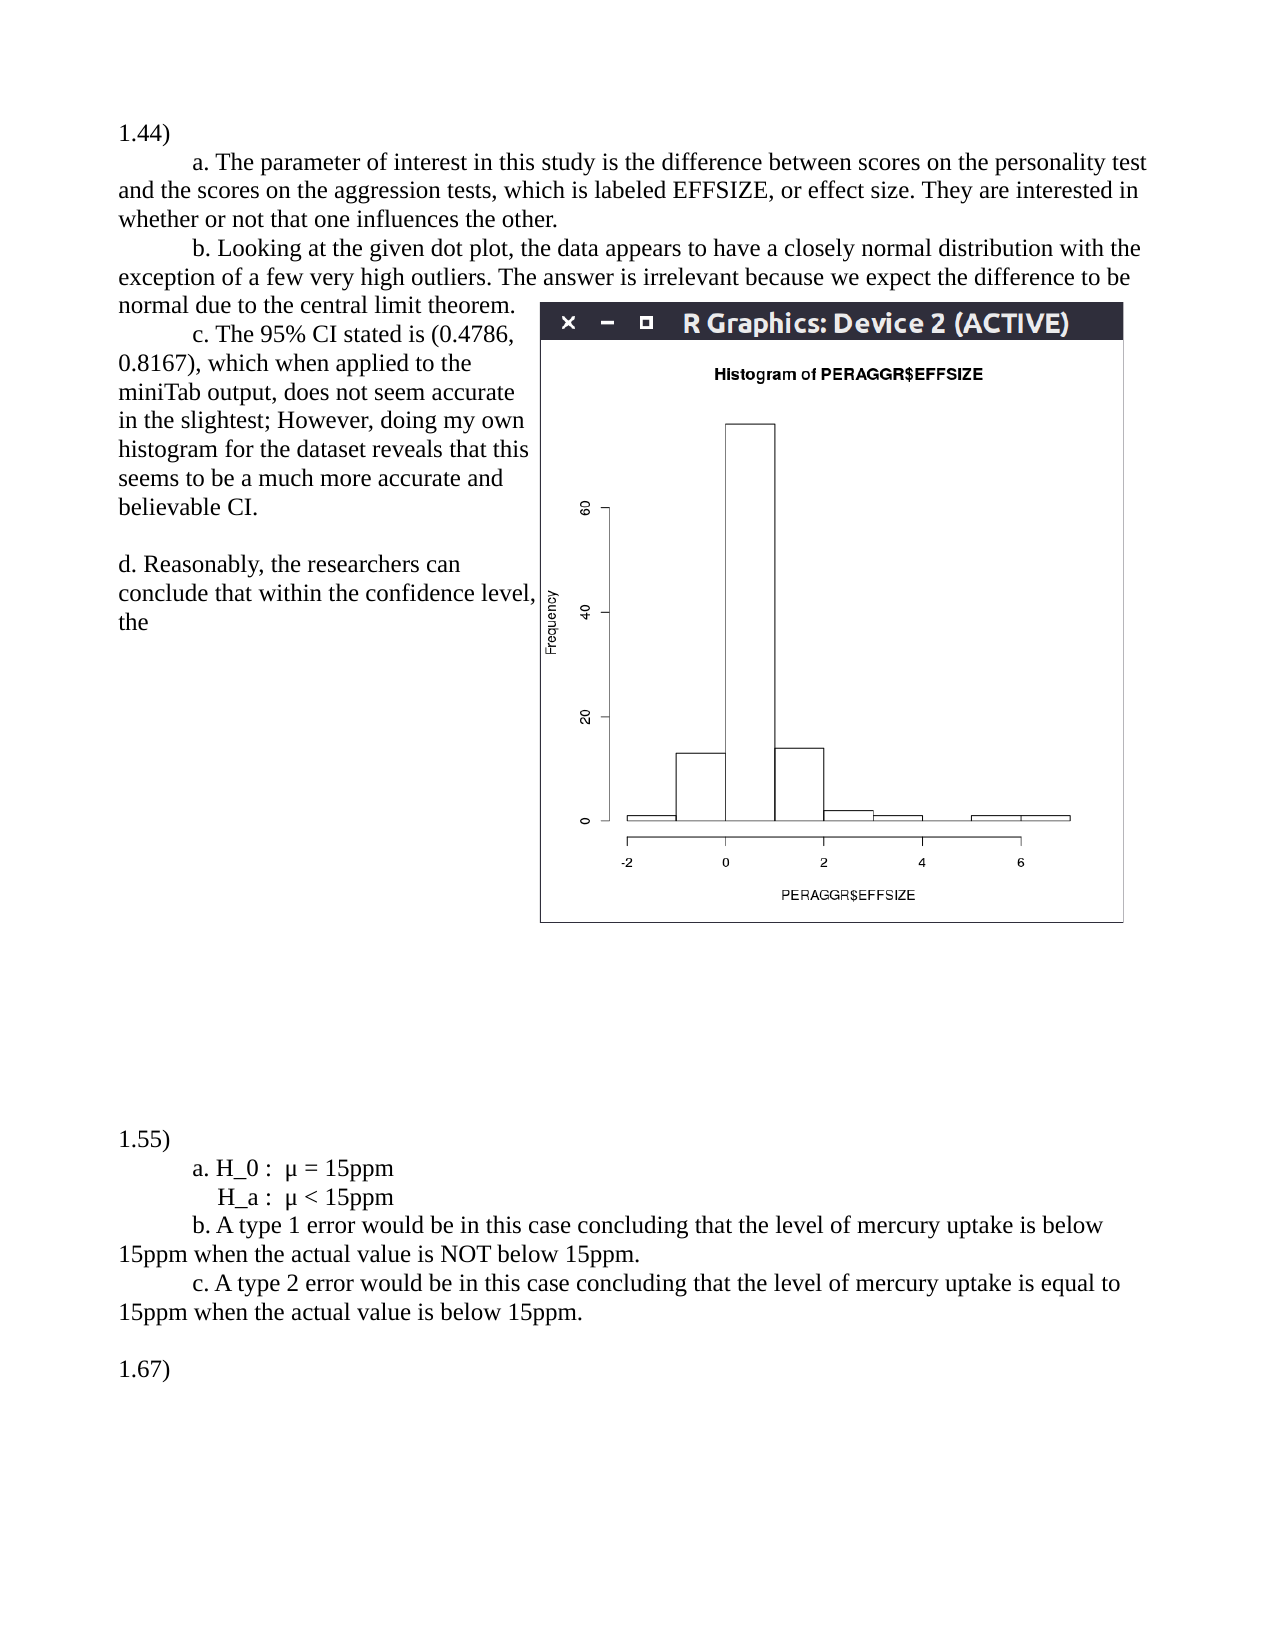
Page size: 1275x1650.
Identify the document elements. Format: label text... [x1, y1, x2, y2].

text 1.67) [118, 1354, 1157, 1383]
text b. Looking at the given dot plot, the data appears to have a closely normal distribution with the exception of a few very high outliers. The answer is irrelevant because we expect the difference to be normal due to the central limit theorem. [118, 233, 1157, 319]
text [1124, 319, 1157, 521]
text 1.55) [118, 1124, 1157, 1153]
picture [539, 302, 1124, 923]
text c. A type 2 error would be in this case concluding that the level of mercury uptake is equal to 15ppm when the actual value is below 15ppm. [118, 1268, 1157, 1326]
text a. H_0 : μ = 15ppm [118, 1153, 1157, 1182]
text H_a : μ < 15ppm [118, 1182, 1157, 1211]
text b. A type 1 error would be in this case concluding that the level of mercury uptake is below 15ppm when the actual value is NOT below 15ppm. [118, 1211, 1157, 1268]
text c. The 95% CI stated is (0.4786, 0.8167), which when applied to the miniTab output, does not seem accurate in the slightest; However, doing my own histogram for the dataset reveals that this seems to be a much more accurate and believable CI. [118, 319, 539, 521]
text d. Reasonably, the researchers can conclude that within the confidence level, the [118, 549, 539, 636]
text 1.44) [118, 118, 1157, 147]
text [1124, 549, 1157, 636]
text a. The parameter of interest in this study is the difference between scores on the personality test and the scores on the aggression tests, which is labeled EFFSIZE, or effect size. They are interested in whether or not that one influences the other. [118, 147, 1157, 233]
